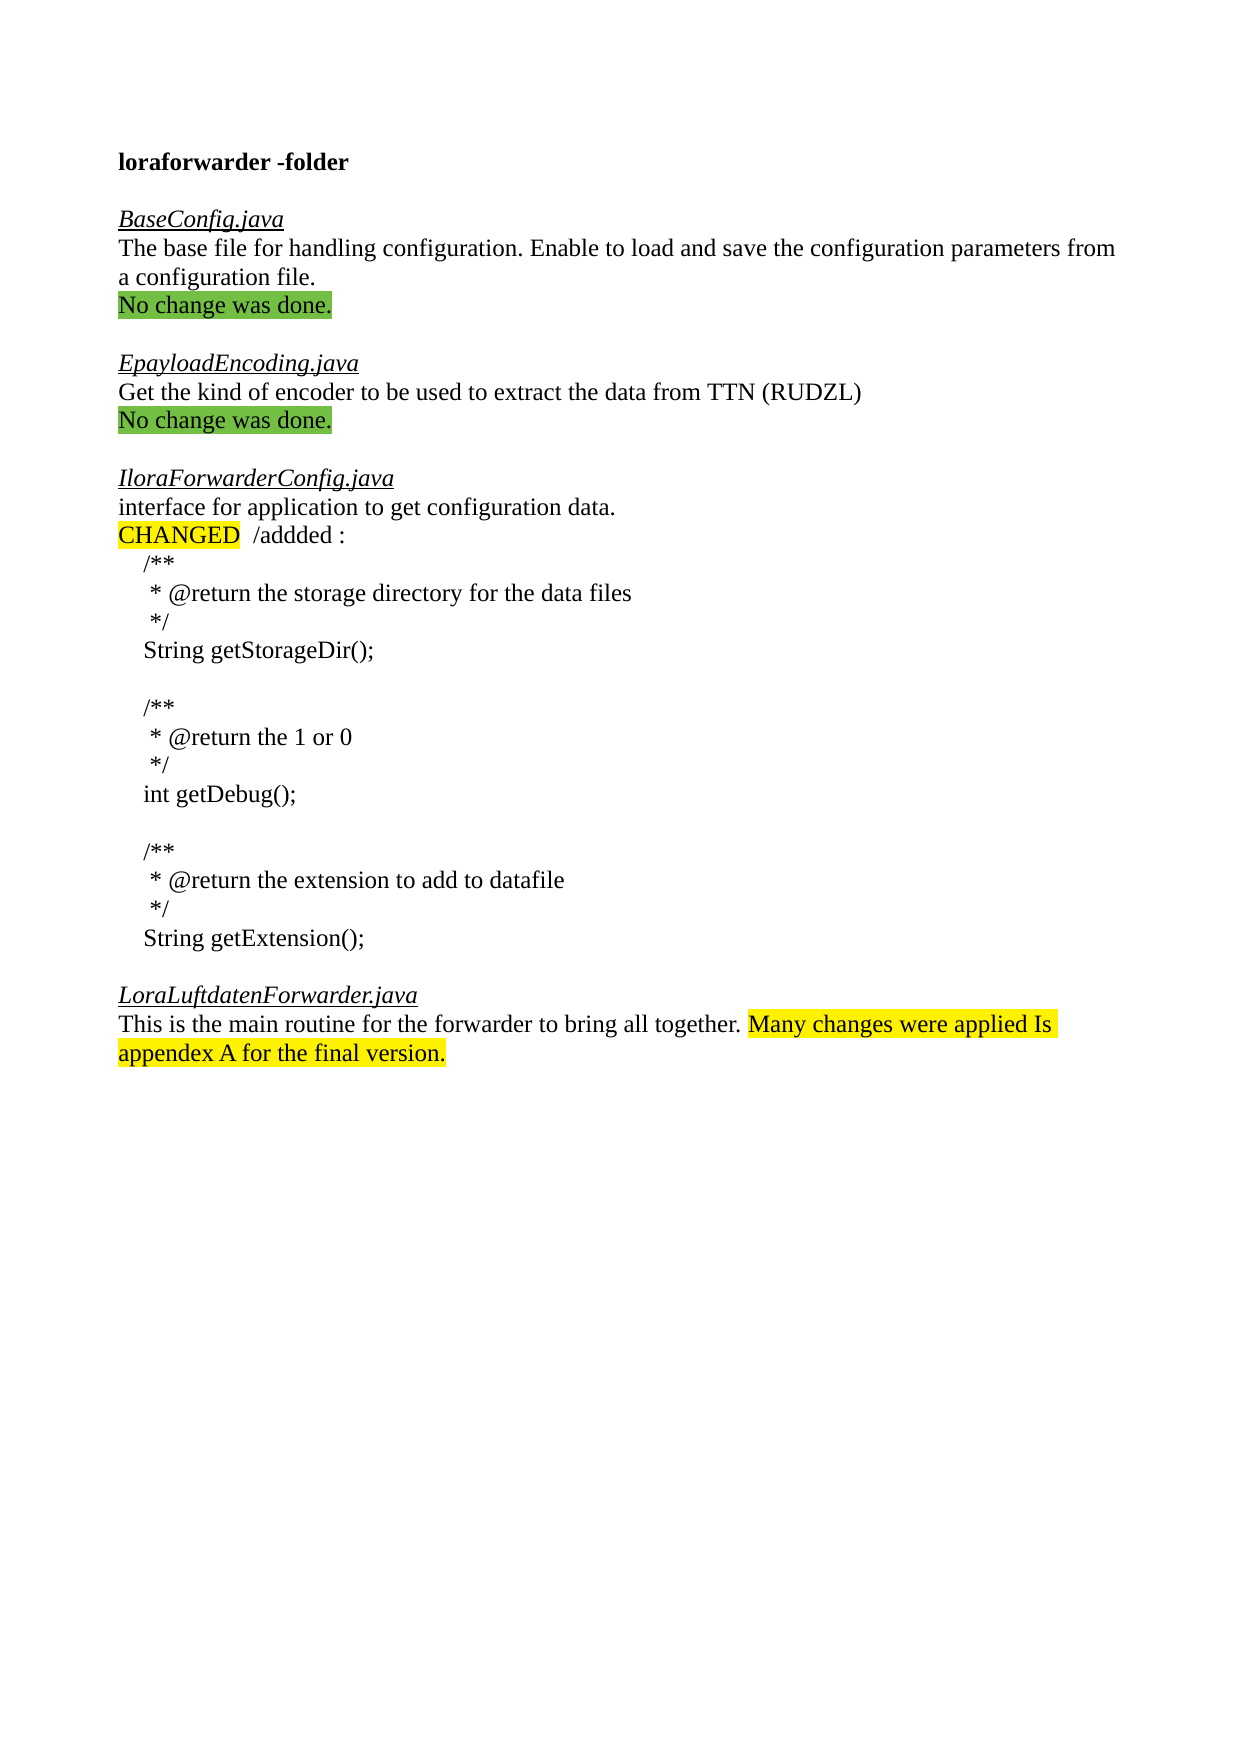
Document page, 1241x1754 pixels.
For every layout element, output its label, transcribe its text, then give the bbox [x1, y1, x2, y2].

text String getExtension(); [118, 923, 1122, 952]
text /** [118, 693, 1122, 722]
text * @return the storage directory for the data files [118, 578, 1122, 607]
text No change was done. [118, 291, 1122, 319]
text loraforwarder -folder [118, 147, 1122, 176]
text interface for application to get configuration data. [118, 492, 1122, 521]
text * @return the extension to add to datafile [118, 866, 1122, 894]
text Get the kind of encoder to be used to extract the data from TTN (RUDZL) [118, 377, 1122, 406]
text CHANGED /addded : [118, 521, 1122, 549]
text String getStorageDir(); [118, 636, 1122, 664]
text /** [118, 837, 1122, 866]
text EpayloadEncoding.java [118, 348, 1122, 377]
text */ [118, 894, 1122, 923]
text No change was done. [118, 406, 1122, 434]
text LoraLuftdatenForwarder.java [118, 981, 1122, 1009]
text IloraForwarderConfig.java [118, 463, 1122, 492]
text /** [118, 549, 1122, 578]
text This is the main routine for the forwarder to bring all together. Many changes were applied Is appendex A for the final version. [118, 1009, 1122, 1067]
text BaseConfig.java [118, 204, 1122, 233]
text */ [118, 751, 1122, 779]
text */ [118, 607, 1122, 636]
text int getDebug(); [118, 779, 1122, 808]
text The base file for handling configuration. Enable to load and save the configuration parameters from a configuration file. [118, 233, 1122, 291]
text * @return the 1 or 0 [118, 722, 1122, 751]
